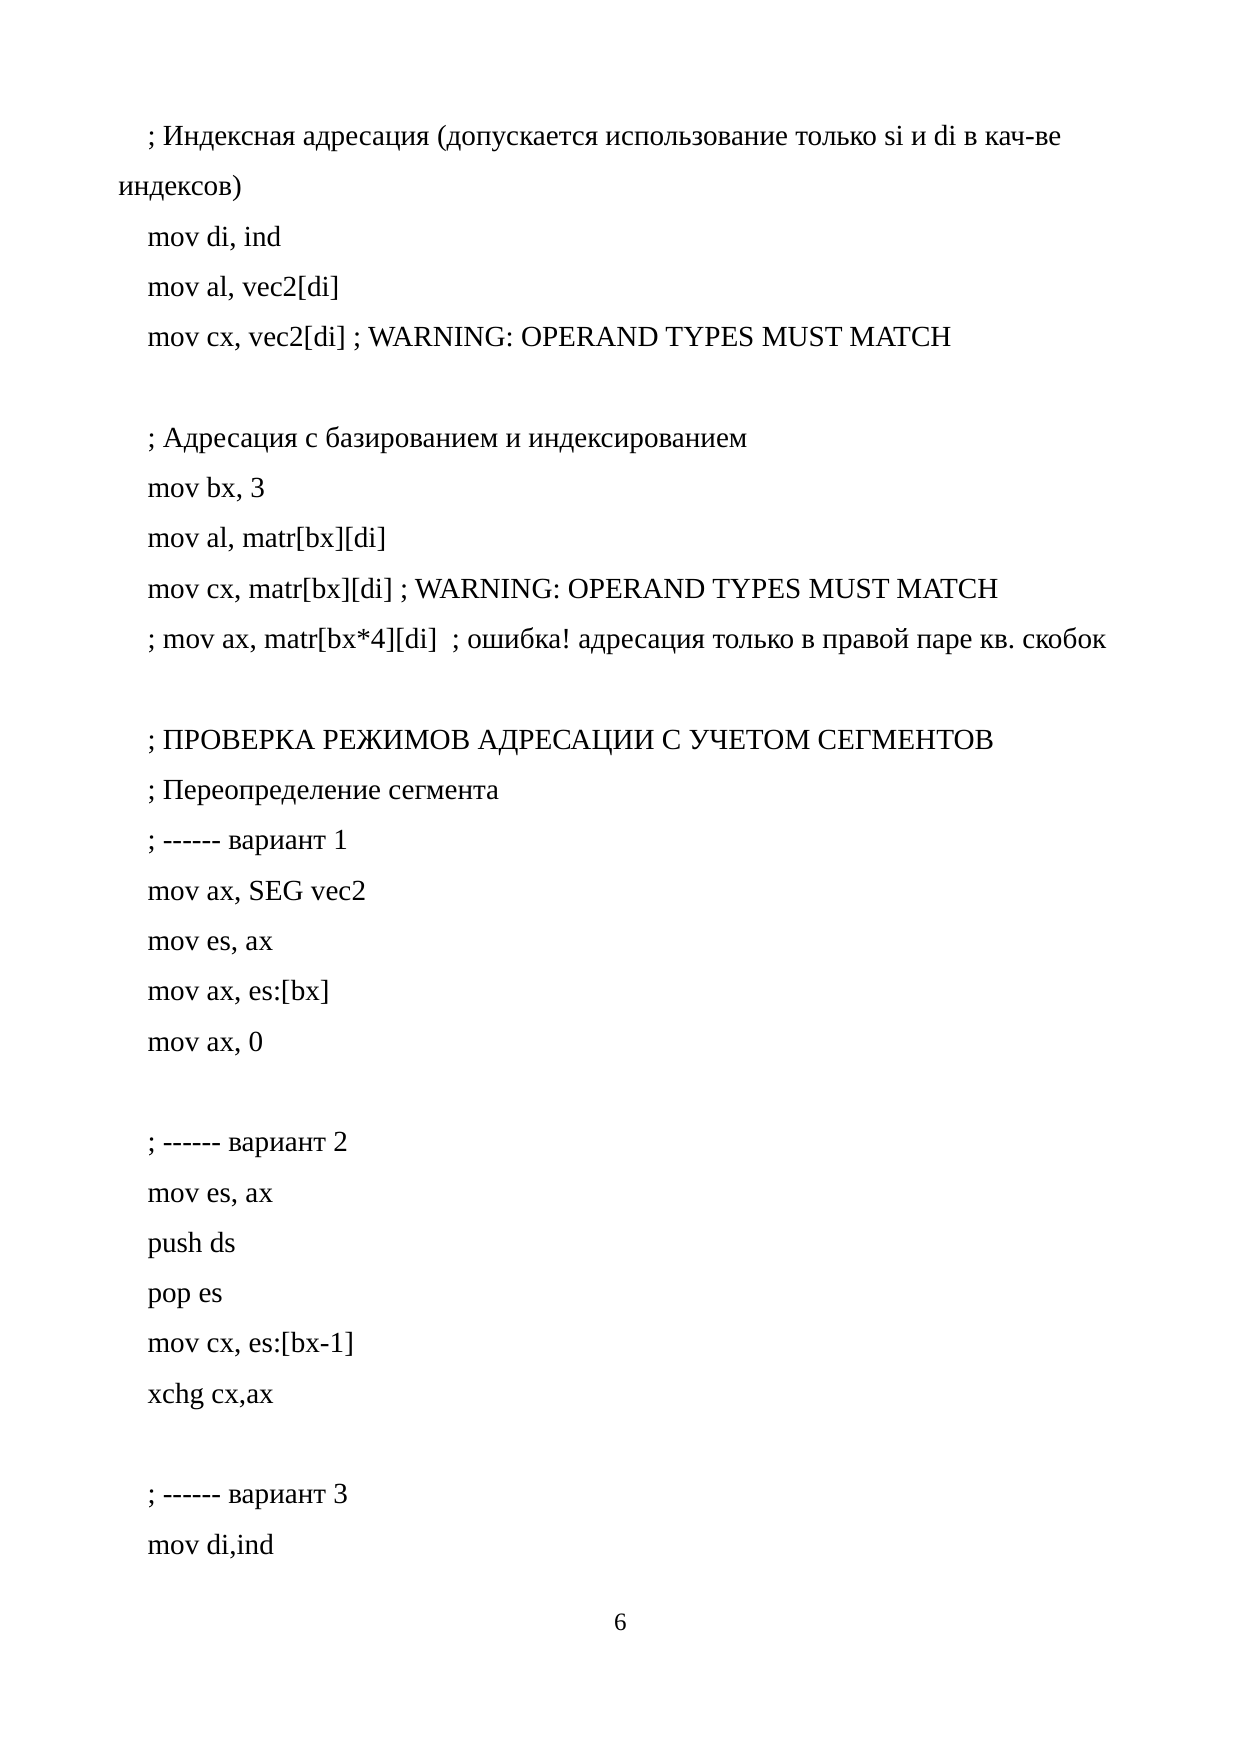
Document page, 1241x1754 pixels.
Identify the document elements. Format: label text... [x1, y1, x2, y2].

text mov al, vec2[di] [118, 269, 1122, 303]
text mov di, ind [118, 219, 1122, 252]
text ; ПРОВЕРКА РЕЖИМОВ АДРЕСАЦИИ С УЧЕТОМ СЕГМЕНТОВ [118, 722, 1122, 755]
text mov bx, 3 [118, 470, 1122, 504]
text xchg cx,ax [118, 1376, 1122, 1409]
text ; ------ вариант 2 [118, 1124, 1122, 1158]
text mov cx, es:[bx-1] [118, 1326, 1122, 1359]
text mov di,ind [118, 1527, 1122, 1560]
text pop es [118, 1275, 1122, 1309]
text mov es, ax [118, 1175, 1122, 1208]
text mov ax, 0 [118, 1024, 1122, 1057]
text mov cx, matr[bx][di] ; WARNING: OPERAND TYPES MUST MATCH [118, 571, 1122, 604]
text ; Переопределение сегмента [118, 772, 1122, 806]
text ; ------ вариант 3 [118, 1477, 1122, 1510]
text ; mov ax, matr[bx*4][di] ; ошибка! адресация только в правой паре кв. скобок [118, 621, 1122, 655]
text mov ax, SEG vec2 [118, 873, 1122, 906]
text mov es, ax [118, 923, 1122, 957]
text ; ------ вариант 1 [118, 822, 1122, 856]
text mov al, matr[bx][di] [118, 521, 1122, 554]
text push ds [118, 1225, 1122, 1258]
text mov cx, vec2[di] ; WARNING: OPERAND TYPES MUST MATCH [118, 319, 1122, 353]
text ; Адресация с базированием и индексированием [118, 420, 1122, 453]
text ; Индексная адресация (допускается использование только si и di в кач-ве индексов) [118, 118, 1122, 202]
text mov ax, es:[bx] [118, 973, 1122, 1007]
